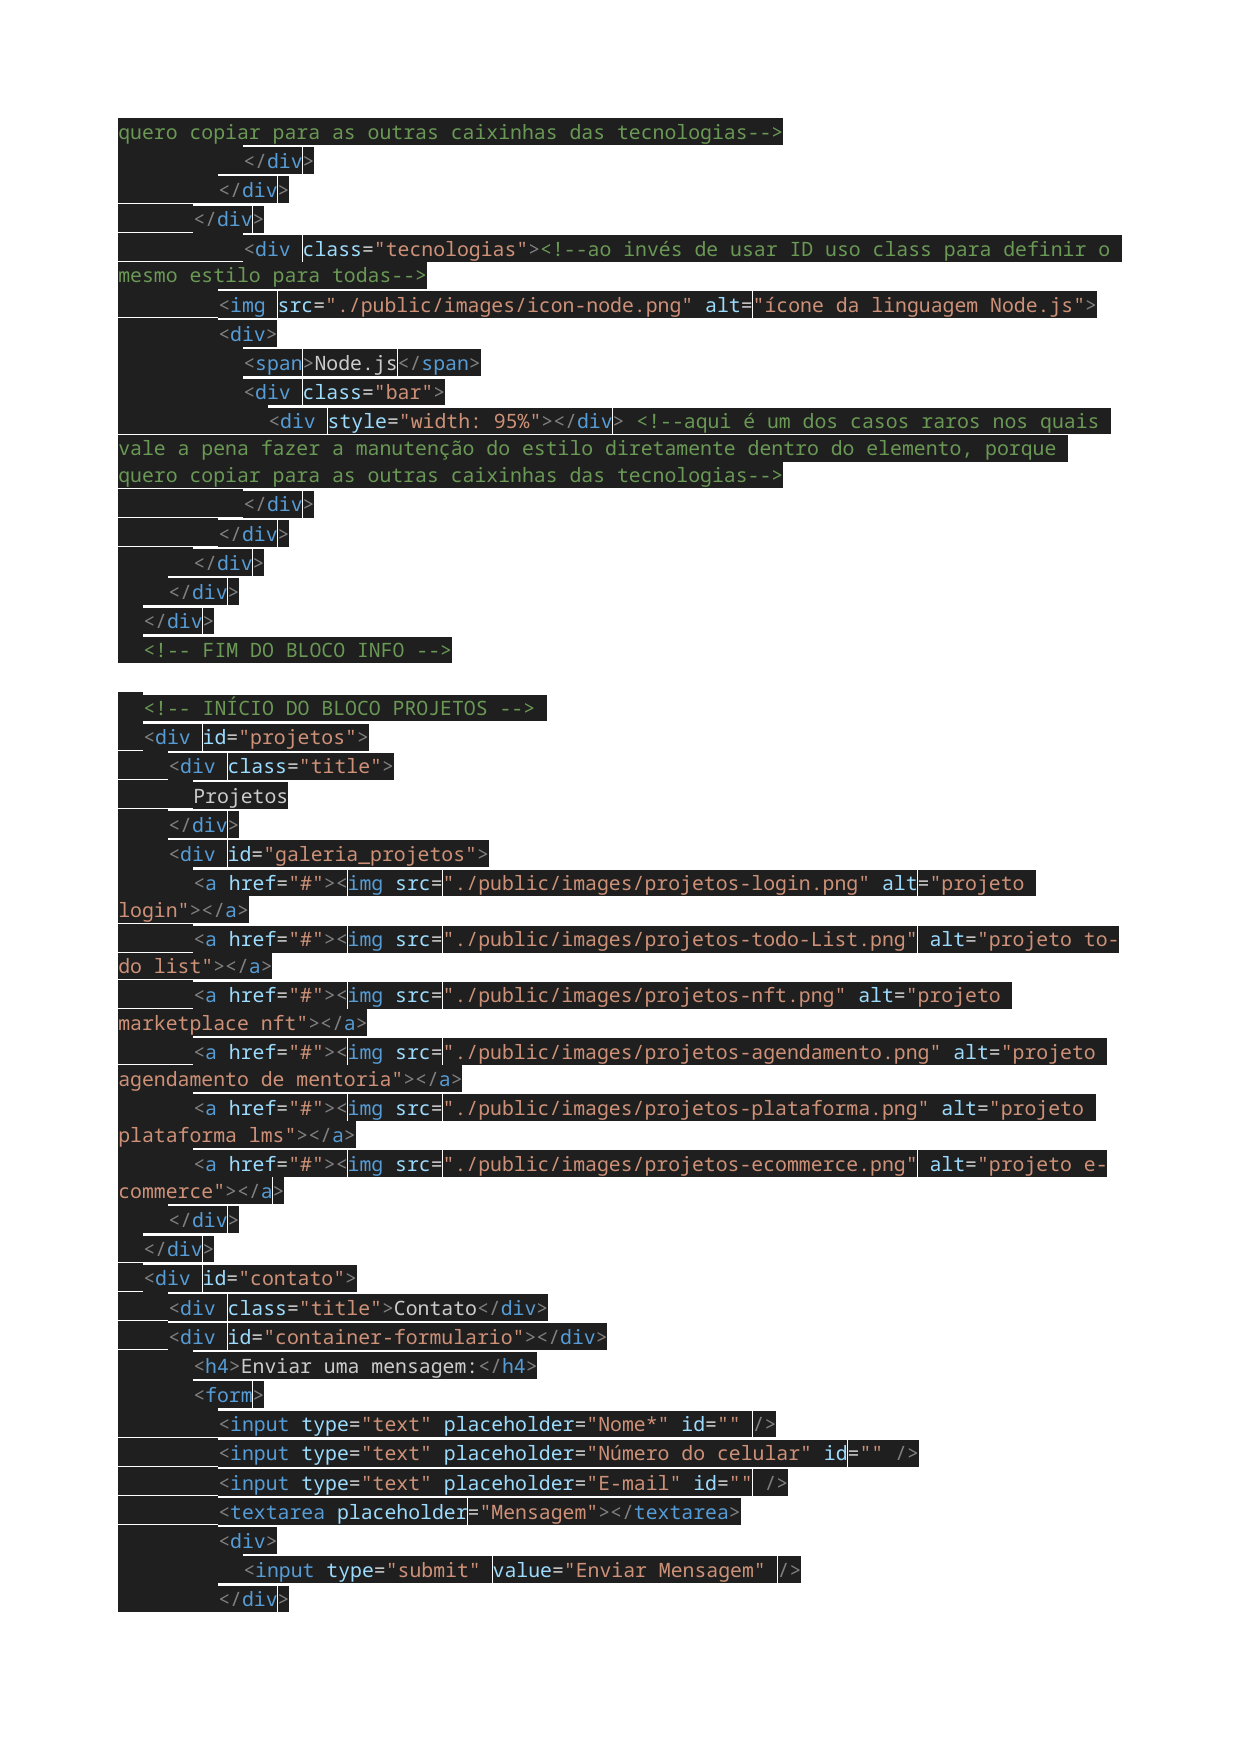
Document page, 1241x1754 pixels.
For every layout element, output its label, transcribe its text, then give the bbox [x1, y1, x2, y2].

text <div class="tecnologias"><!--ao invés de usar ID uso class para definir o mesmo estilo para todas--> [118, 233, 1122, 289]
text <div> [118, 318, 1122, 347]
text <a href="#"><img src="./public/images/projetos-agendamento.png" alt="projeto agendamento de mentoria"></a> [118, 1036, 1122, 1092]
text </div> [118, 174, 1122, 203]
text <div class="title">Contato</div> [118, 1292, 1122, 1321]
text <div class="title"> [118, 751, 1122, 780]
text Projetos [118, 780, 1122, 809]
text </div> [118, 203, 1122, 233]
text <a href="#"><img src="./public/images/projetos-nft.png" alt="projeto marketplace nft"></a> [118, 979, 1122, 1036]
text </div> [118, 1583, 1122, 1612]
text </div> [118, 605, 1122, 634]
text <div id="container-formulario"></div> [118, 1321, 1122, 1350]
text <div style="width: 95%"></div> <!--aqui é um dos casos raros nos quais vale a pena fazer a manutenção do estilo diretamente dentro do elemento, porque quero copiar para as outras caixinhas das tecnologias--> [118, 405, 1122, 488]
text <a href="#"><img src="./public/images/projetos-todo-List.png" alt="projeto to-do list"></a> [118, 923, 1122, 979]
text </div> [118, 809, 1122, 838]
text </div> [118, 576, 1122, 605]
text </div> [118, 145, 1122, 174]
text <h4>Enviar uma mensagem:</h4> [118, 1350, 1122, 1379]
text quero copiar para as outras caixinhas das tecnologias--> [118, 118, 1122, 145]
text <input type="text" placeholder="Número do celular" id="" /> [118, 1437, 1122, 1467]
text <input type="text" placeholder="E-mail" id="" /> [118, 1467, 1122, 1496]
text <span>Node.js</span> [118, 347, 1122, 376]
text </div> [118, 518, 1122, 547]
text <textarea placeholder="Mensagem"></textarea> [118, 1496, 1122, 1525]
text </div> [118, 1204, 1122, 1233]
text <div> [118, 1525, 1122, 1554]
text </div> [118, 1233, 1122, 1262]
text </div> [118, 547, 1122, 576]
text <a href="#"><img src="./public/images/projetos-ecommerce.png" alt="projeto e-commerce"></a> [118, 1148, 1122, 1204]
text <div id="galeria_projetos"> [118, 838, 1122, 867]
text <a href="#"><img src="./public/images/projetos-login.png" alt="projeto login"></a> [118, 867, 1122, 923]
text <!-- FIM DO BLOCO INFO --> [118, 634, 1122, 663]
text <img src="./public/images/icon-node.png" alt="ícone da linguagem Node.js"> [118, 289, 1122, 318]
text <a href="#"><img src="./public/images/projetos-plataforma.png" alt="projeto plataforma lms"></a> [118, 1092, 1122, 1148]
text <div class="bar"> [118, 376, 1122, 405]
text <input type="text" placeholder="Nome*" id="" /> [118, 1408, 1122, 1437]
text </div> [118, 488, 1122, 518]
text <input type="submit" value="Enviar Mensagem" /> [118, 1554, 1122, 1583]
text <form> [118, 1379, 1122, 1408]
text <div id="contato"> [118, 1262, 1122, 1292]
text <!-- INÍCIO DO BLOCO PROJETOS --> [118, 692, 1122, 721]
text <div id="projetos"> [118, 721, 1122, 751]
